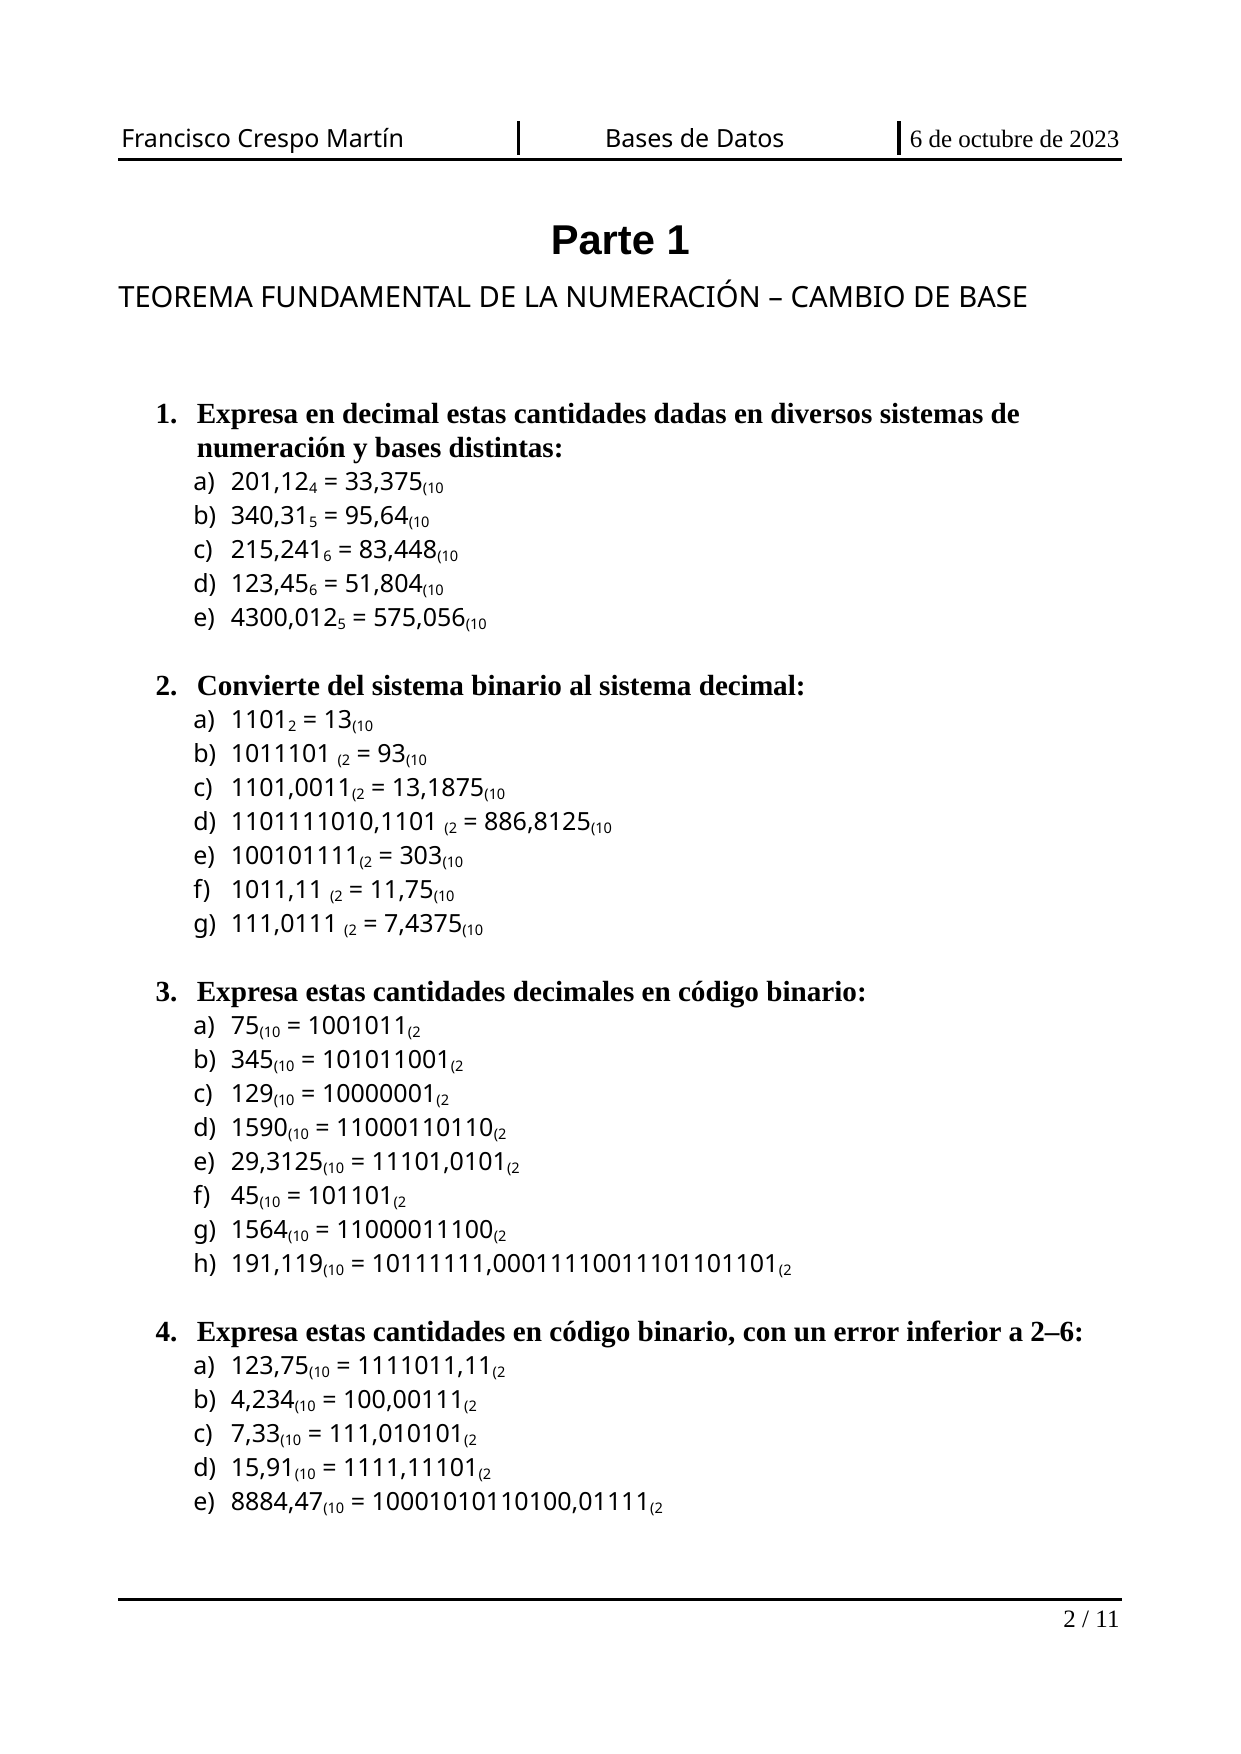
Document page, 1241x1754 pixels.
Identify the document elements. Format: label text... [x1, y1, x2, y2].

subtitle 100101111(2 = 303(10 [193, 838, 1122, 872]
subtitle 340,315 = 95,64(10 [193, 498, 1122, 532]
subtitle 129(10 = 10000001(2 [193, 1076, 1122, 1110]
subtitle 345(10 = 101011001(2 [193, 1042, 1122, 1076]
subtitle 191,119(10 = 10111111,00011110011101101101(2 [193, 1246, 1122, 1280]
subtitle 4300,0125 = 575,056(10 [193, 600, 1122, 634]
text TEOREMA FUNDAMENTAL DE LA NUMERACIÓN – CAMBIO DE BASE [118, 276, 1122, 316]
subtitle 7,33(10 = 111,010101(2 [193, 1416, 1122, 1450]
subtitle Expresa estas cantidades en código binario, con un error inferior a 2–6: [155, 1314, 1122, 1348]
subtitle 8884,47(10 = 10001010110100,01111(2 [193, 1484, 1122, 1518]
subtitle 15,91(10 = 1111,11101(2 [193, 1450, 1122, 1484]
subtitle 45(10 = 101101(2 [193, 1178, 1122, 1212]
subtitle 75(10 = 1001011(2 [193, 1007, 1122, 1042]
subtitle Expresa estas cantidades decimales en código binario: [155, 974, 1122, 1007]
subtitle Expresa en decimal estas cantidades dadas en diversos sistemas de numeración y bases distintas: [155, 396, 1122, 463]
subtitle 4,234(10 = 100,00111(2 [193, 1382, 1122, 1416]
subtitle 11012 = 13(10 [193, 701, 1122, 736]
subtitle Convierte del sistema binario al sistema decimal: [155, 668, 1122, 701]
subtitle Parte 1 [118, 216, 1122, 263]
subtitle 1011101 (2 = 93(10 [193, 736, 1122, 769]
subtitle 1564(10 = 11000011100(2 [193, 1212, 1122, 1246]
subtitle 1101,0011(2 = 13,1875(10 [193, 769, 1122, 804]
subtitle 201,124 = 33,375(10 [193, 463, 1122, 498]
subtitle 123,456 = 51,804(10 [193, 566, 1122, 600]
subtitle 29,3125(10 = 11101,0101(2 [193, 1144, 1122, 1178]
subtitle 1011,11 (2 = 11,75(10 [193, 872, 1122, 906]
subtitle 1590(10 = 11000110110(2 [193, 1110, 1122, 1144]
subtitle 111,0111 (2 = 7,4375(10 [193, 906, 1122, 940]
subtitle 215,2416 = 83,448(10 [193, 532, 1122, 566]
subtitle 1101111010,1101 (2 = 886,8125(10 [193, 804, 1122, 838]
subtitle 123,75(10 = 1111011,11(2 [193, 1348, 1122, 1382]
